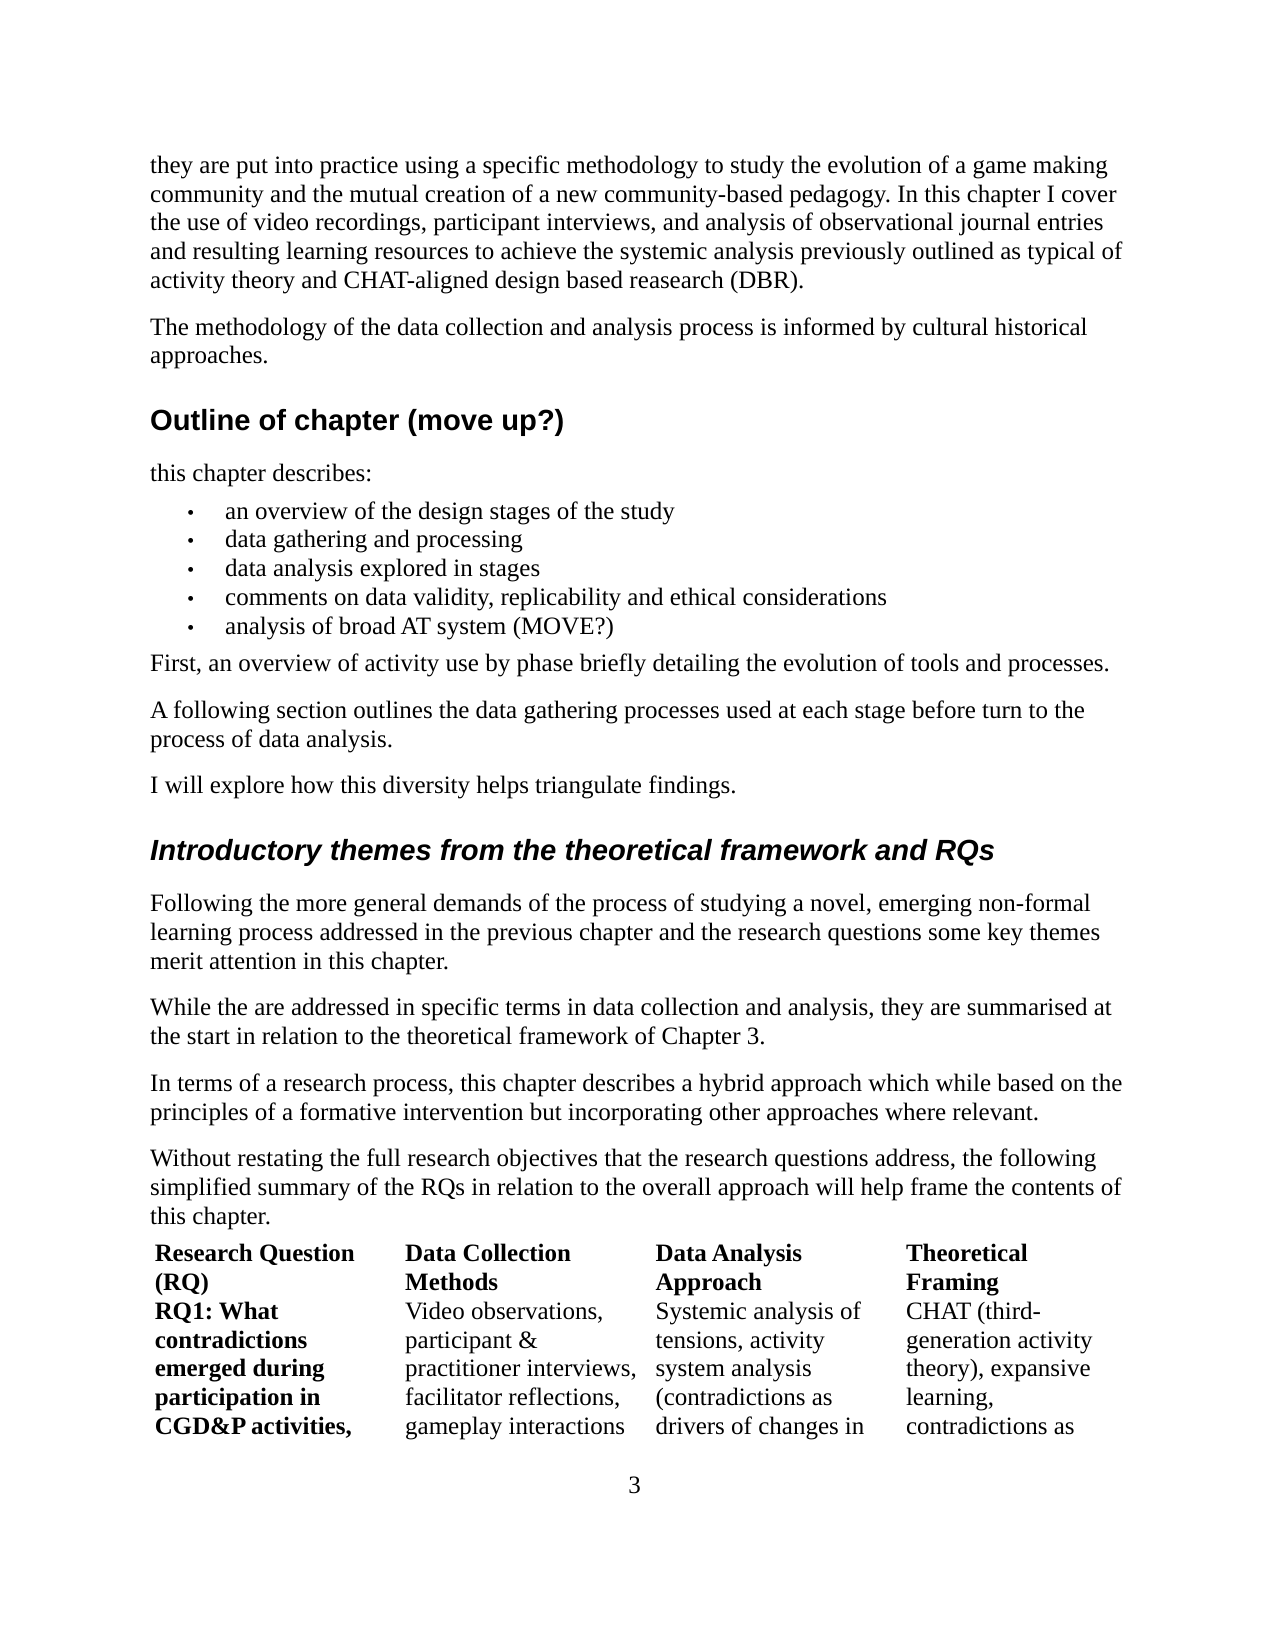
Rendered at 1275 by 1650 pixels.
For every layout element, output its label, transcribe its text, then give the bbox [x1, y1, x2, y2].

text While the are addressed in specific terms in data collection and analysis, they are summarised at the start in relation to the theoretical framework of Chapter 3. [150, 992, 1125, 1050]
table_cell CHAT (third-generation activity theory), expansive learning, contradictions as [901, 1296, 1125, 1440]
list data analysis explored in stages [187, 553, 1125, 582]
table_header Theoretical Framing [901, 1239, 1125, 1296]
list comments on data validity, replicability and ethical considerations [187, 582, 1125, 611]
table_header Data Analysis Approach [651, 1239, 901, 1296]
text Following the more general demands of the process of studying a novel, emerging non-formal learning process addressed in the previous chapter and the research questions some key themes merit attention in this chapter. [150, 888, 1125, 974]
text they are put into practice using a specific methodology to study the evolution of a game making community and the mutual creation of a new community-based pedagogy. In this chapter I cover the use of video recordings, participant interviews, and analysis of observational journal entries and resulting learning resources to achieve the systemic analysis previously outlined as typical of activity theory and CHAT-aligned design based reasearch (DBR). [150, 150, 1125, 294]
list analysis of broad AT system (MOVE?) [187, 611, 1125, 639]
text The methodology of the data collection and analysis process is informed by cultural historical approaches. [150, 312, 1125, 369]
text I will explore how this diversity helps triangulate findings. [150, 771, 1125, 799]
text In terms of a research process, this chapter describes a hybrid approach which while based on the principles of a formative intervention but incorporating other approaches where relevant. [150, 1068, 1125, 1125]
table_cell Systemic analysis of tensions, activity system analysis (contradictions as drivers of changes in [651, 1296, 901, 1440]
table_header Data Collection Methods [400, 1239, 651, 1296]
subtitle Outline of chapter (move up?) [150, 403, 1125, 437]
text First, an overview of activity use by phase briefly detailing the evolution of tools and processes. [150, 648, 1125, 677]
list data gathering and processing [187, 524, 1125, 553]
text this chapter describes: [150, 458, 1125, 487]
subtitle Introductory themes from the theoretical framework and RQs [150, 833, 1125, 867]
text A following section outlines the data gathering processes used at each stage before turn to the process of data analysis. [150, 695, 1125, 753]
table_header Research Question (RQ) [150, 1239, 400, 1296]
text Without restating the full research objectives that the research questions address, the following simplified summary of the RQs in relation to the overall approach will help frame the contents of this chapter. [150, 1143, 1125, 1229]
table_cell Video observations, participant & practitioner interviews, facilitator reflections, gameplay interactions [400, 1296, 651, 1440]
list an overview of the design stages of the study [187, 496, 1125, 524]
table_cell RQ1: What contradictions emerged during participation in CGD&P activities, [150, 1296, 400, 1440]
